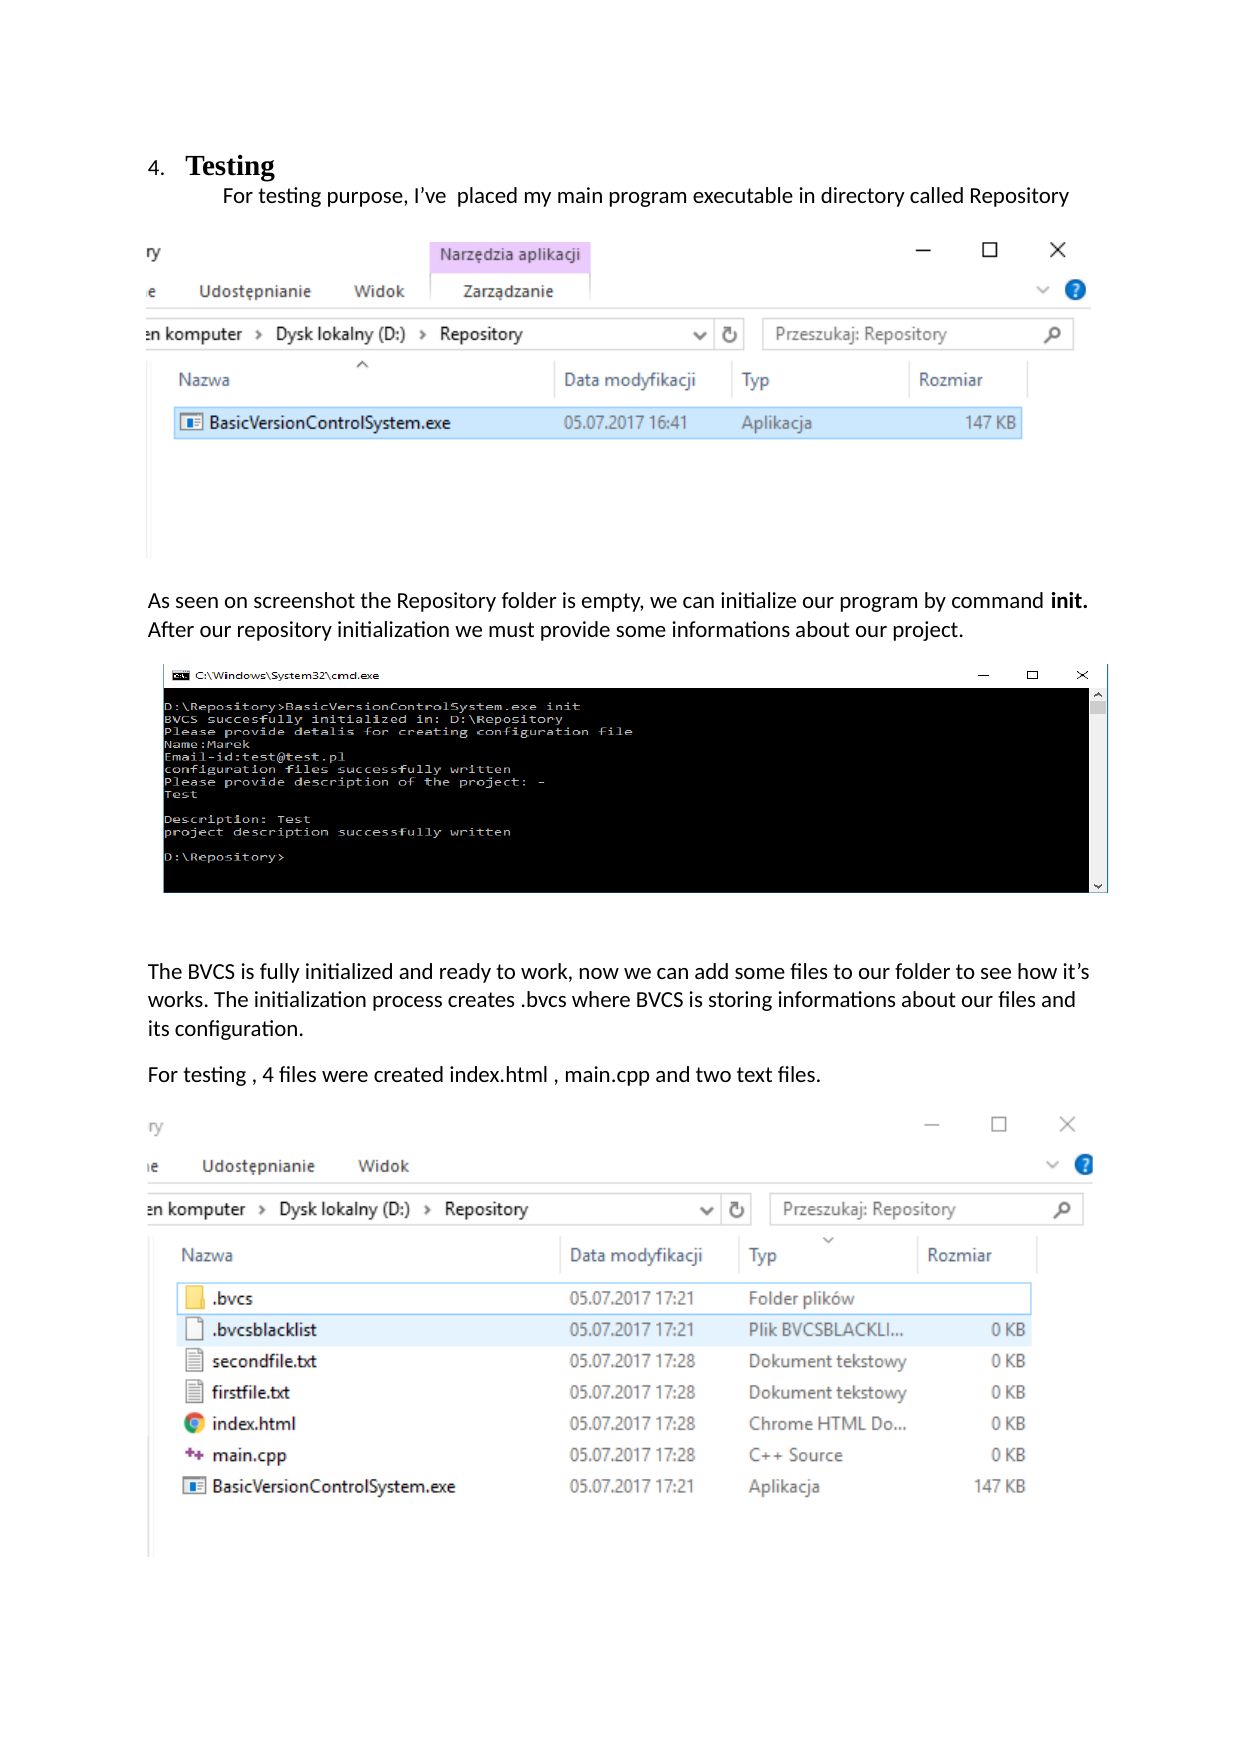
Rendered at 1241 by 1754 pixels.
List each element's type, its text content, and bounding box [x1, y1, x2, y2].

picture [163, 664, 1109, 893]
text The BVCS is fully initialized and ready to work, now we can add some files to our folder to see how it’s works. The initialization process creates .bvcs where BVCS is storing informations about our files and its configuration. [148, 957, 1093, 1042]
text As seen on screenshot the Repository folder is empty, we can initialize our program by command init. After our repository initialization we must provide some informations about our project. [148, 586, 1093, 643]
text For testing , 4 files were created index.html , main.cpp and two text files. [148, 1060, 1093, 1088]
picture [147, 1105, 1093, 1557]
picture [146, 242, 1092, 558]
list Testing [148, 148, 1093, 181]
text For testing purpose, I’ve placed my main program executable in directory called Repository [223, 181, 1093, 209]
